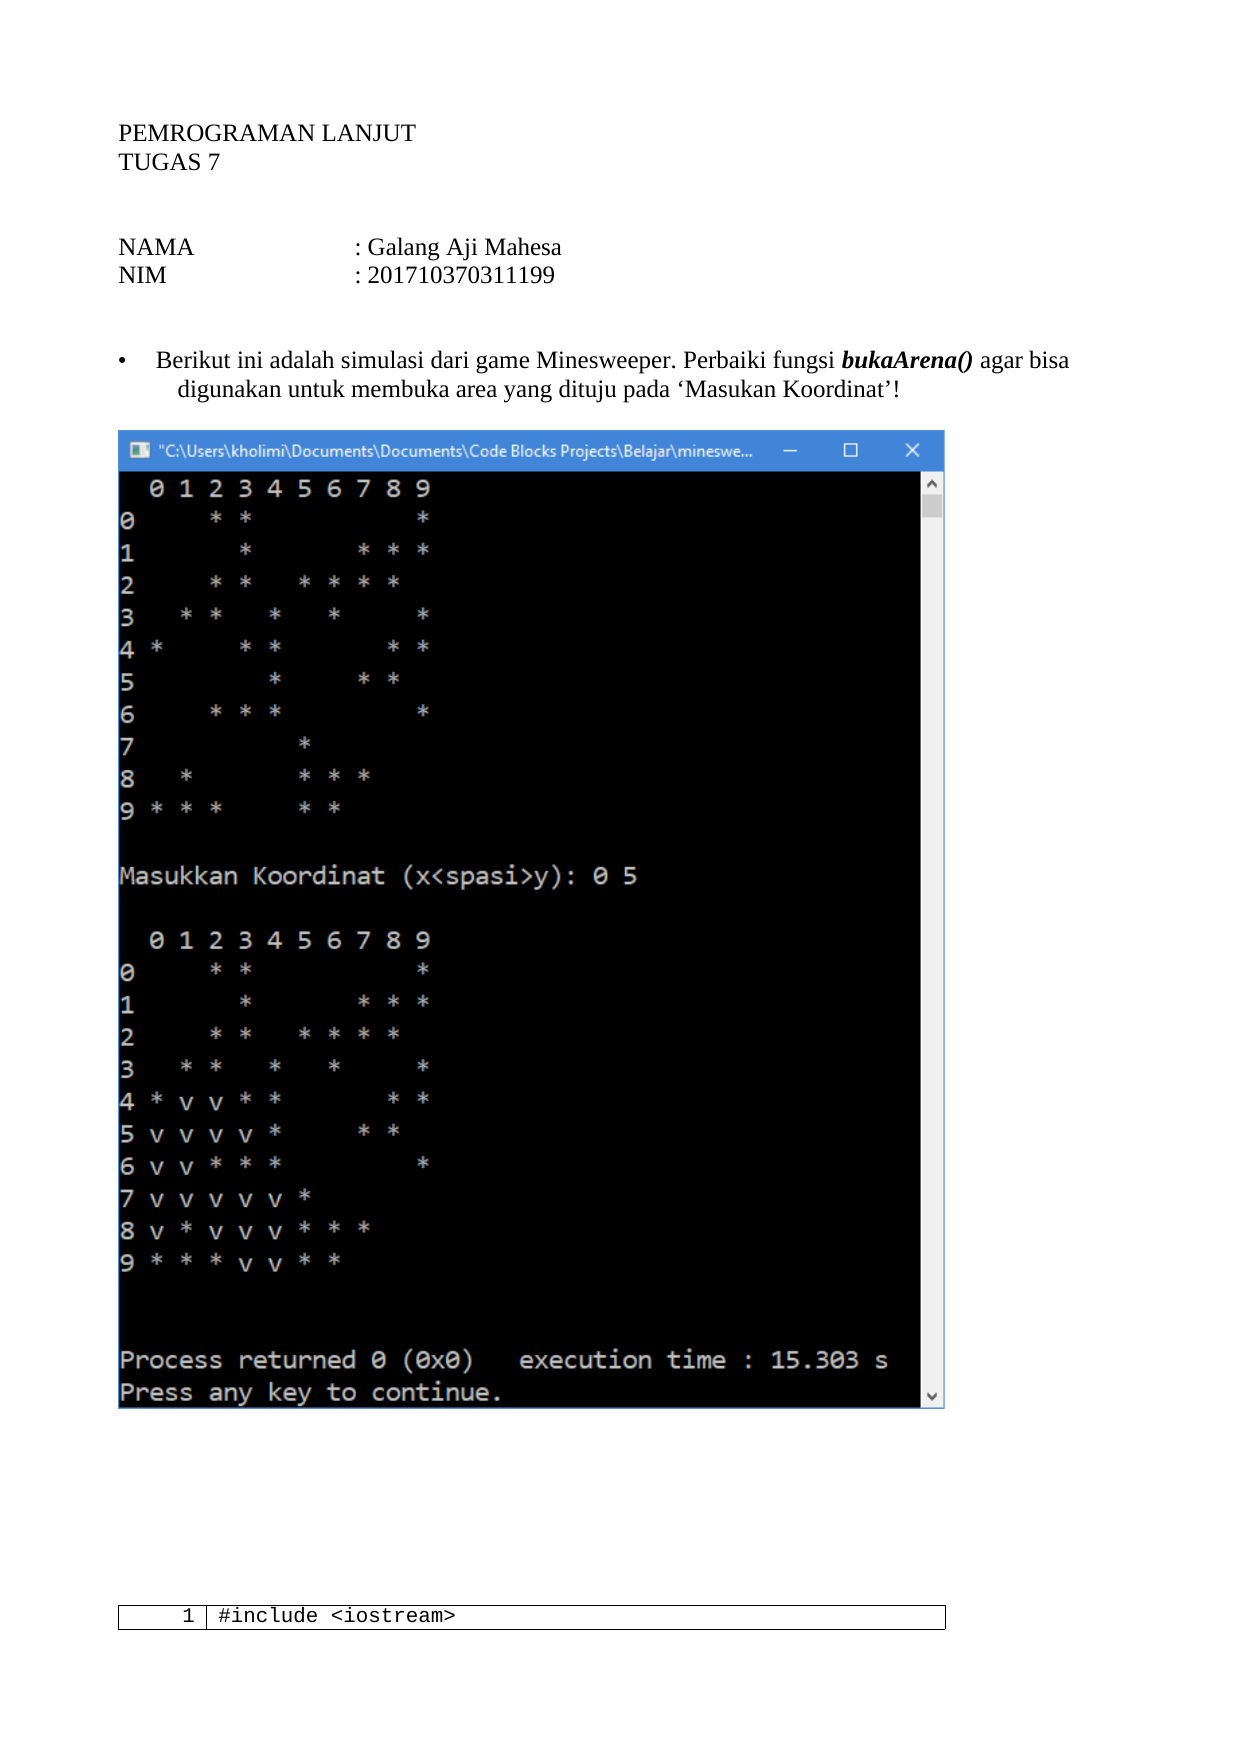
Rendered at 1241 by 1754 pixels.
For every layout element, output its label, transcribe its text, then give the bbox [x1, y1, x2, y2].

text PEMROGRAMAN LANJUT [118, 118, 1122, 147]
text NIM : 201710370311199 [118, 260, 1122, 289]
text NAMA : Galang Aji Mahesa [118, 232, 1122, 260]
text TUGAS 7 [118, 147, 1122, 176]
table_header #include <iostream> [207, 1606, 945, 1629]
list Berikut ini adalah simulasi dari game Minesweeper. Perbaiki fungsi bukaArena() agar bisa digunakan untuk membuka area yang dituju pada ‘Masukan Koordinat’! [118, 345, 1122, 403]
table_header 1 [119, 1606, 206, 1629]
